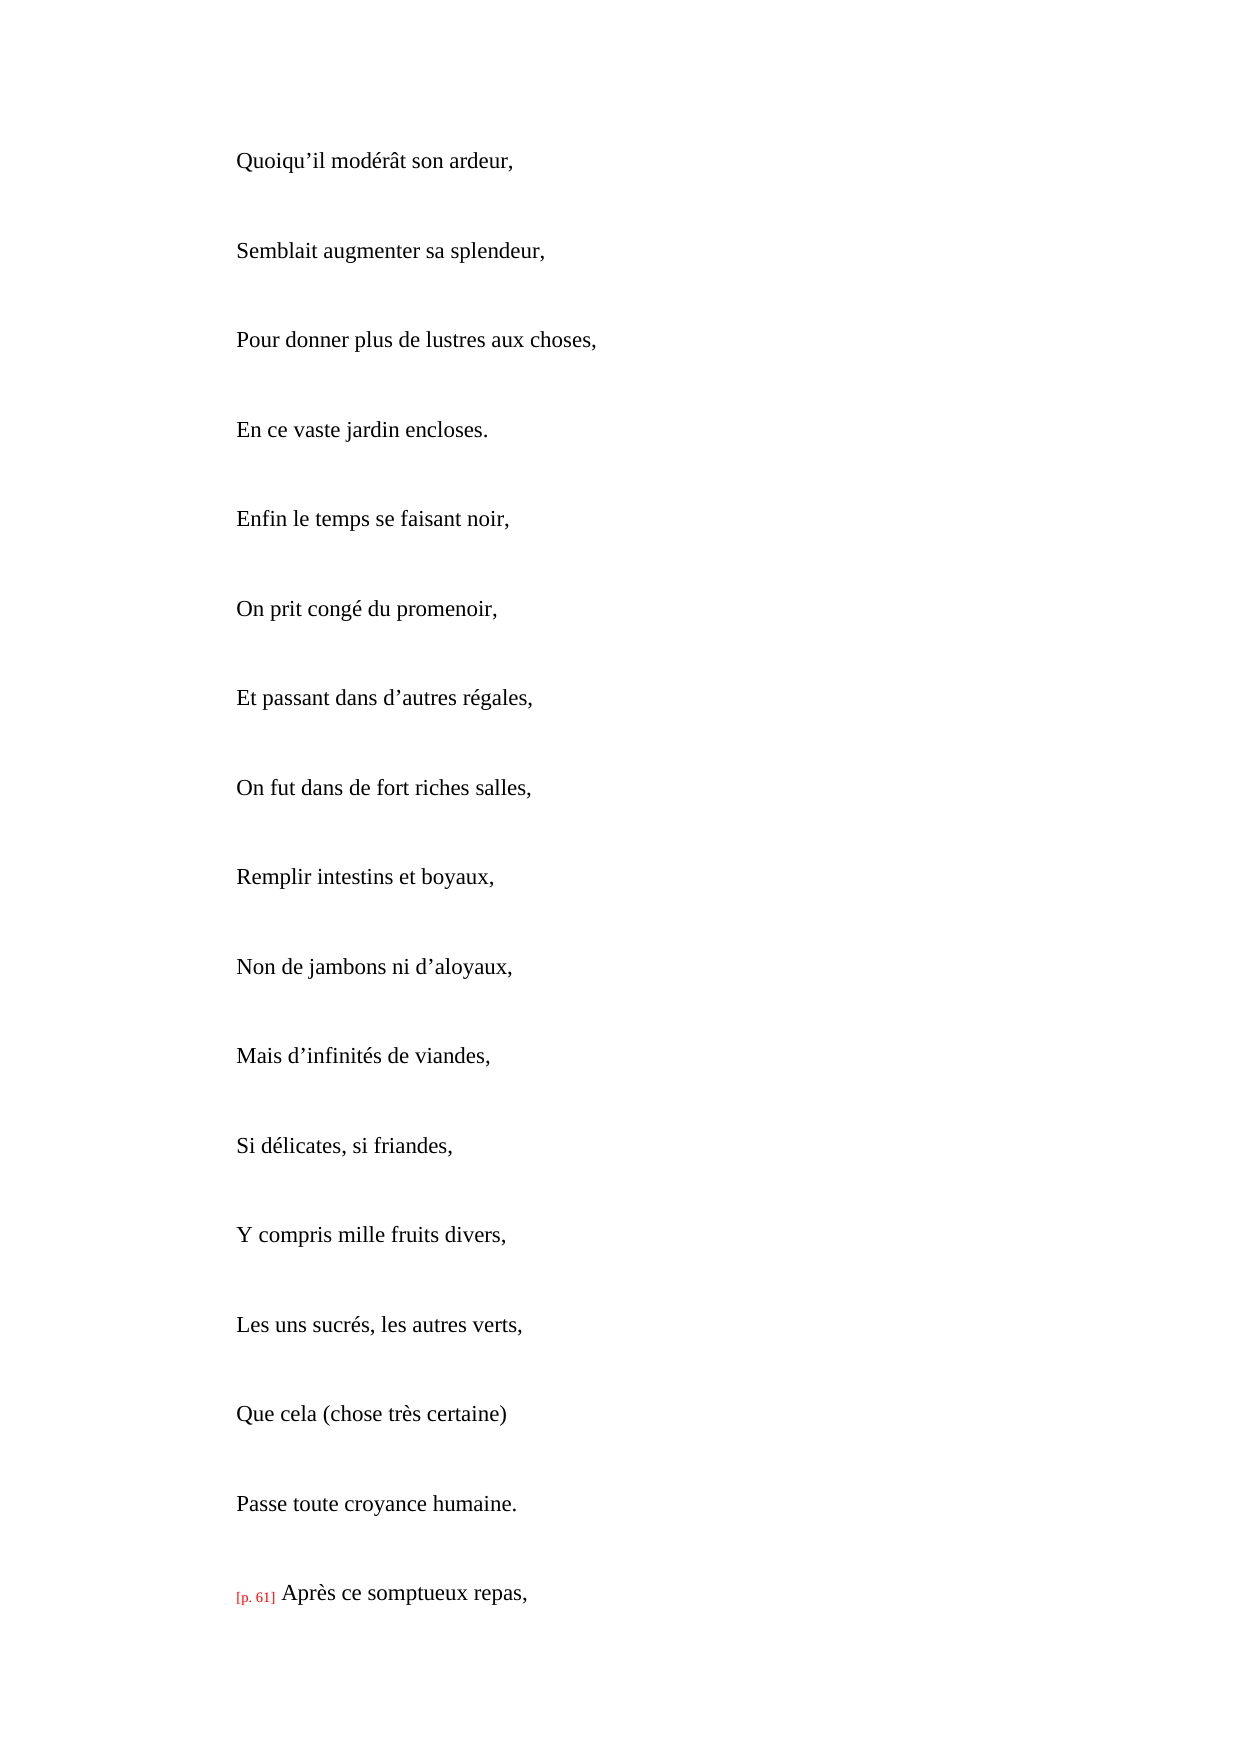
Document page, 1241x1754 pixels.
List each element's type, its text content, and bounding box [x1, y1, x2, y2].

text Remplir intestins et boyaux, [236, 863, 1093, 890]
text Les uns sucrés, les autres verts, [236, 1311, 1093, 1337]
text [p. 61] Après ce somptueux repas, [236, 1579, 1093, 1606]
text Et passant dans d’autres régales, [236, 684, 1093, 711]
text Passe toute croyance humaine. [236, 1490, 1093, 1516]
text Quoiqu’il modérât son ardeur, [236, 148, 1093, 174]
text En ce vaste jardin encloses. [236, 416, 1093, 442]
text Y compris mille fruits divers, [236, 1221, 1093, 1248]
text Pour donner plus de lustres aux choses, [236, 327, 1093, 353]
text Si délicates, si friandes, [236, 1132, 1093, 1158]
text Que cela (chose très certaine) [236, 1400, 1093, 1427]
text Mais d’infinités de viandes, [236, 1042, 1093, 1069]
text Non de jambons ni d’aloyaux, [236, 953, 1093, 979]
text On prit congé du promenoir, [236, 595, 1093, 621]
text Enfin le temps se faisant noir, [236, 506, 1093, 532]
text On fut dans de fort riches salles, [236, 774, 1093, 800]
text Semblait augmenter sa splendeur, [236, 237, 1093, 263]
